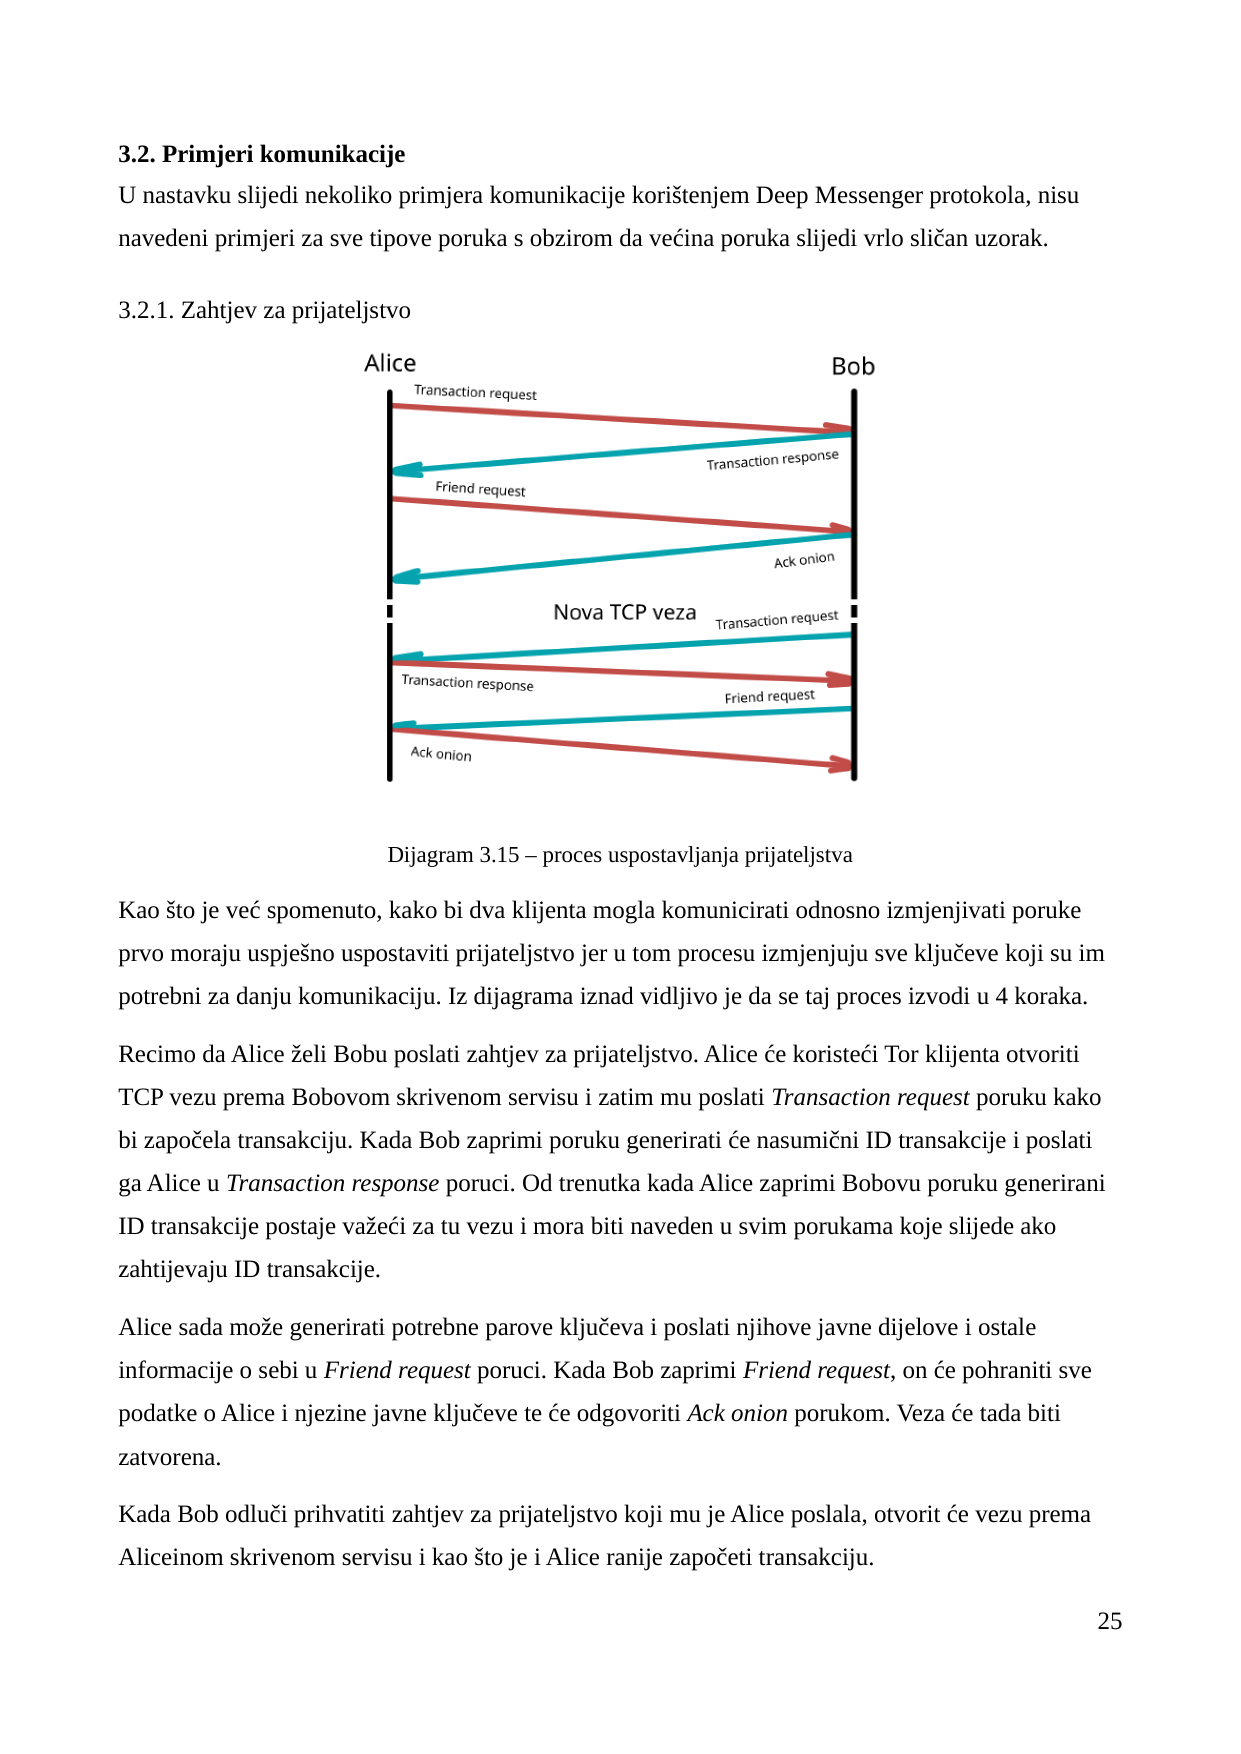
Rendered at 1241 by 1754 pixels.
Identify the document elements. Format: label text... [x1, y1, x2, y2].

text U nastavku slijedi nekoliko primjera komunikacije korištenjem Deep Messenger protokola, nisu navedeni primjeri za sve tipove poruka s obzirom da većina poruka slijedi vrlo sličan uzorak. [118, 180, 1122, 252]
text Recimo da Alice želi Bobu poslati zahtjev za prijateljstvo. Alice će koristeći Tor klijenta otvoriti TCP vezu prema Bobovom skrivenom servisu i zatim mu poslati Transaction request poruku kako bi započela transakciju. Kada Bob zaprimi poruku generirati će nasumični ID transakcije i poslati ga Alice u Transaction response poruci. Od trenutka kada Alice zaprimi Bobovu poruku generirani ID transakcije postaje važeći za tu vezu i mora biti naveden u svim porukama koje slijede ako zahtijevaju ID transakcije. [118, 1039, 1122, 1283]
text Dijagram 3.15 – proces uspostavljanja prijateljstva [118, 841, 1122, 867]
text Kao što je već spomenuto, kako bi dva klijenta mogla komunicirati odnosno izmjenjivati poruke prvo moraju uspješno uspostaviti prijateljstvo jer u tom procesu izmjenjuju sve ključeve koji su im potrebni za danju komunikaciju. Iz dijagrama iznad vidljivo je da se taj proces izvodi u 4 koraka. [118, 895, 1122, 1010]
picture [332, 336, 908, 812]
text Kada Bob odluči prihvatiti zahtjev za prijateljstvo koji mu je Alice poslala, otvorit će vezu prema Aliceinom skrivenom servisu i kao što je i Alice ranije započeti transakciju. [118, 1499, 1122, 1571]
text Alice sada može generirati potrebne parove ključeva i poslati njihove javne dijelove i ostale informacije o sebi u Friend request poruci. Kada Bob zaprimi Friend request, on će pohraniti sve podatke o Alice i njezine javne ključeve te će odgovoriti Ack onion porukom. Veza će tada biti zatvorena. [118, 1312, 1122, 1470]
subtitle Zahtjev za prijateljstvo [118, 296, 1122, 324]
subtitle Primjeri komunikacije [118, 139, 1122, 168]
